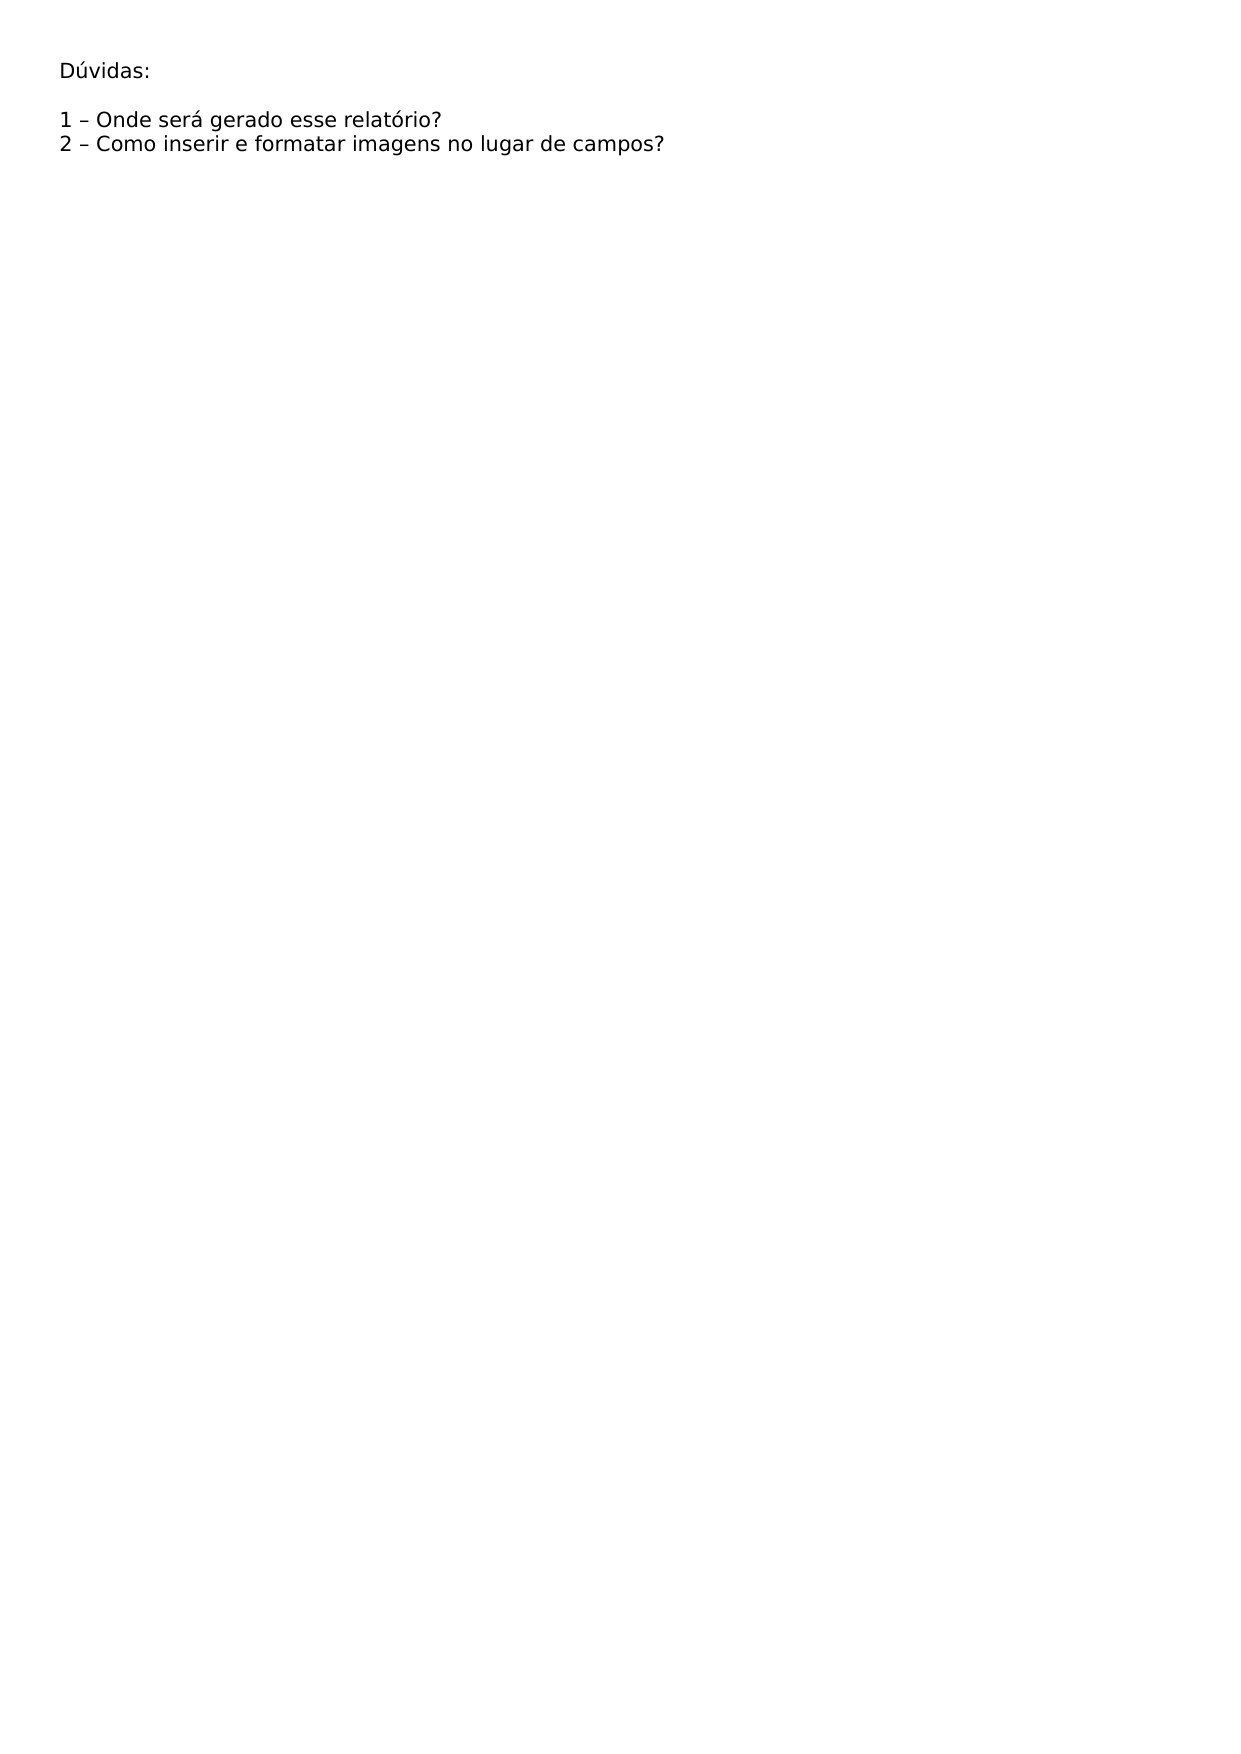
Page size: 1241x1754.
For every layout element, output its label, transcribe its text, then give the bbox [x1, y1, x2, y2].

text 1 – Onde será gerado esse relatório? [59, 108, 1181, 132]
text 2 – Como inserir e formatar imagens no lugar de campos? [59, 132, 1181, 156]
text Dúvidas: [59, 59, 1181, 83]
